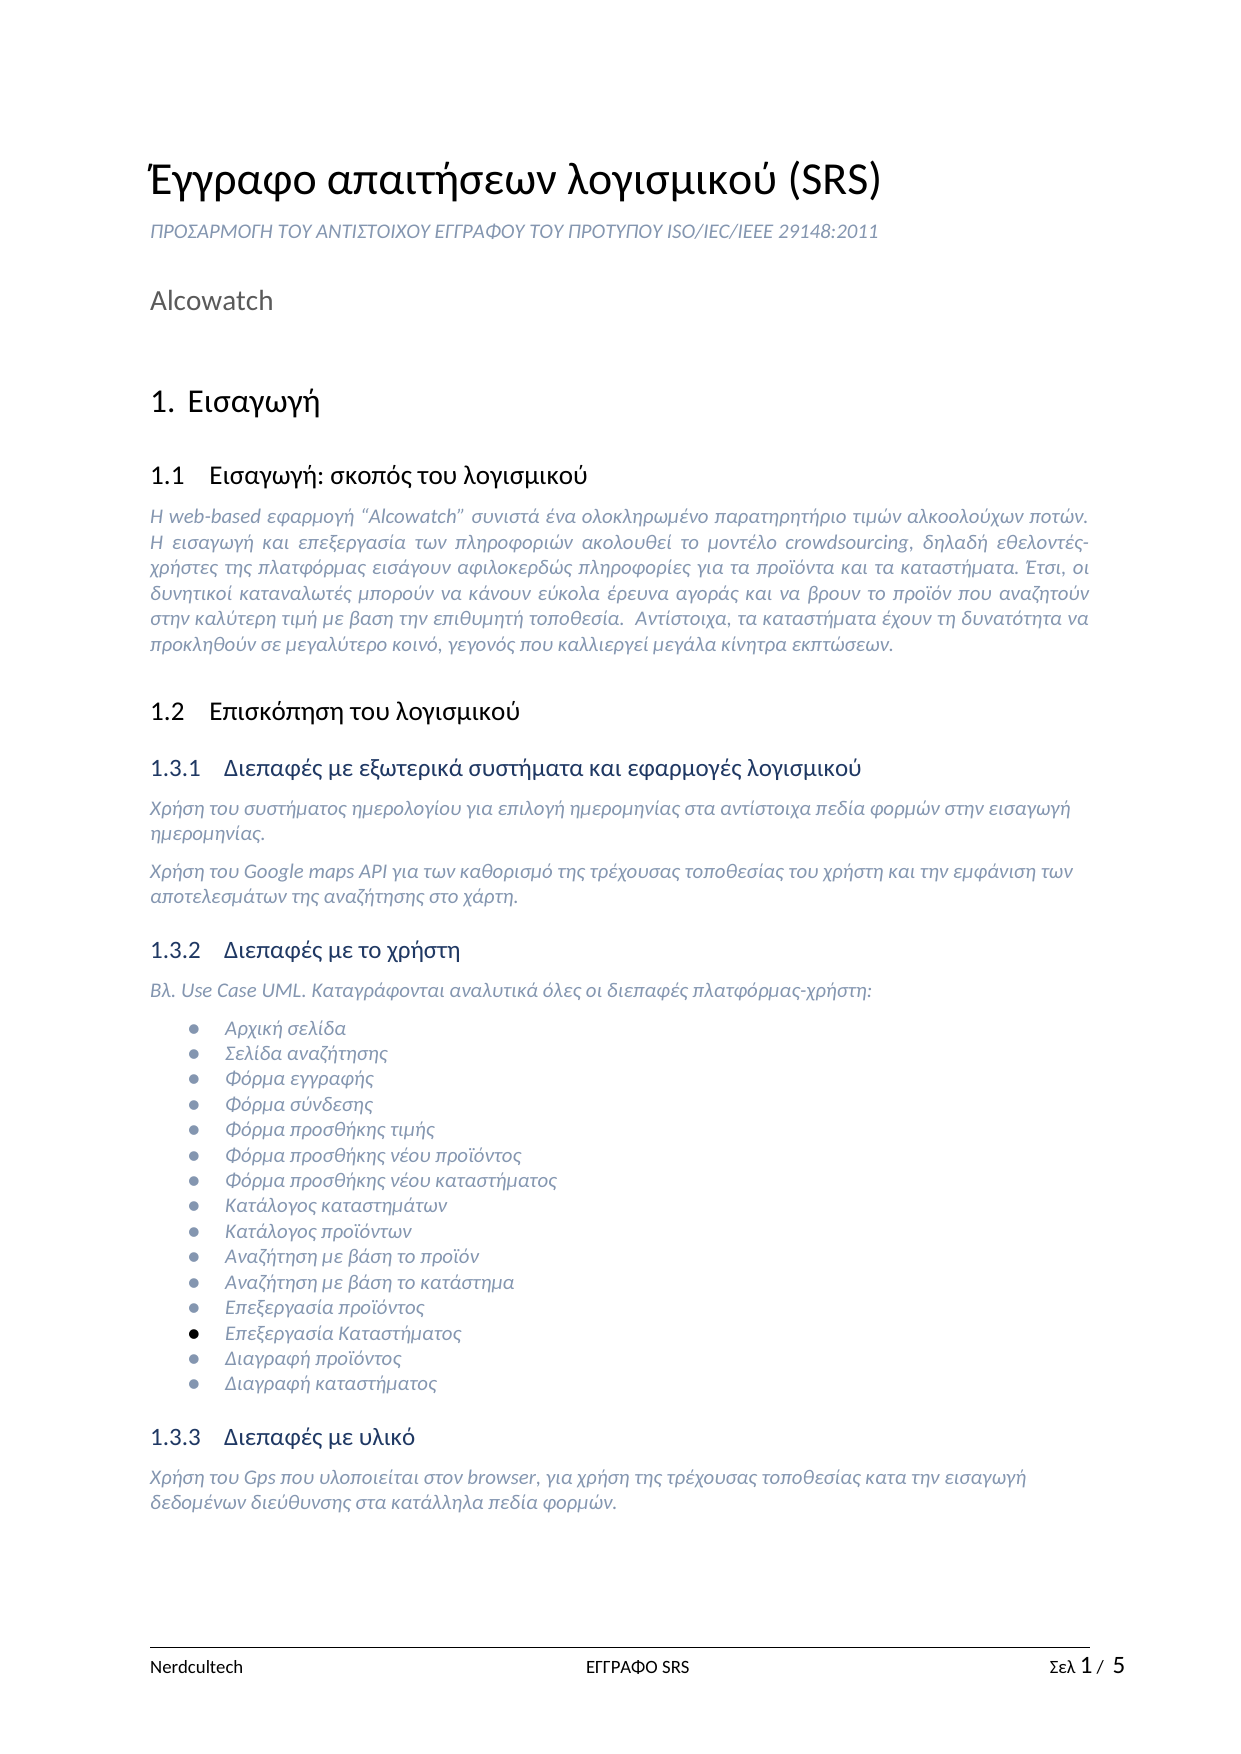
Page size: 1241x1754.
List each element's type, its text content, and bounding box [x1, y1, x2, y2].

list Φόρμα προσθήκης τιμής [187, 1116, 1090, 1142]
list Αναζήτηση με βάση το κατάστημα [187, 1269, 1090, 1294]
text Χρήση του συστήματος ημερολογίου για επιλογή ημερομηνίας στα αντίστοιχα πεδία φορμών στην εισαγωγή ημερομηνίας. [150, 795, 1090, 846]
text Η web-based εφαρμογή “Alcowatch” συνιστά ένα ολοκληρωμένο παρατηρητήριο τιμών αλκοολούχων ποτών. H εισαγωγή και επεξεργασία των πληροφοριών ακολουθεί το μοντέλο crowdsourcing, δηλαδή εθελοντές- χρήστες της πλατφόρμας εισάγουν αφιλοκερδώς πληροφορίες για τα προϊόντα και τα καταστήματα. Έτσι, οι δυνητικοί καταναλωτές μπορούν να κάνουν εύκολα έρευνα αγοράς και να βρουν το προϊόν που αναζητούν στην καλύτερη τιμή με βαση την επιθυμητή τοποθεσία. Αντίστοιχα, τα καταστήματα έχουν τη δυνατότητα να προκληθούν σε μεγαλύτερο κοινό, γεγονός που καλλιεργεί μεγάλα κίνητρα εκπτώσεων. [150, 504, 1090, 656]
list Σελίδα αναζήτησης [187, 1040, 1090, 1066]
subtitle Alcowatch [150, 282, 1090, 317]
subtitle Εισαγωγή [150, 380, 1090, 421]
list Αρχική σελίδα [187, 1015, 1090, 1040]
list Κατάλογος προϊόντων [187, 1218, 1090, 1243]
text ΠΡΟΣΑΡΜΟΓΗ ΤΟΥ ΑΝΤΙΣΤΟΙΧΟΥ ΕΓΓΡΑΦΟΥ ΤΟΥ ΠΡΟΤΥΠΟΥ ISO/IEC/IEEE 29148:2011 [150, 218, 1090, 244]
subtitle 1.3.1 Διεπαφές με εξωτερικά συστήματα και εφαρμογές λογισμικού [150, 752, 1090, 782]
list Φόρμα σύνδεσης [187, 1091, 1090, 1116]
list Φόρμα προσθήκης νέου καταστήματος [187, 1167, 1090, 1193]
subtitle 1.2 Επισκόπηση του λογισμικού [150, 694, 1090, 727]
list Διαγραφή προϊόντος [187, 1345, 1090, 1371]
text Χρήση του Gps που υλοποιείται στον browser, για χρήση της τρέχουσας τοποθεσίας κατα την εισαγωγή δεδομένων διεύθυνσης στα κατάλληλα πεδία φορμών. [150, 1464, 1090, 1515]
subtitle 1.3.3 Διεπαφές με υλικό [150, 1421, 1090, 1452]
text Χρήση του Google maps API για των καθορισμό της τρέχουσας τοποθεσίας του χρήστη και την εμφάνιση των αποτελεσμάτων της αναζήτησης στο χάρτη. [150, 858, 1090, 909]
title Έγγραφο απαιτήσεων λογισμικού (SRS) [150, 150, 1090, 206]
list Επεξεργασία Καταστήματος [187, 1320, 1090, 1345]
list Επεξεργασία προϊόντος [187, 1294, 1090, 1320]
list Διαγραφή καταστήματος [187, 1371, 1090, 1396]
list Αναζήτηση με βάση το προϊόν [187, 1243, 1090, 1269]
list Φόρμα προσθήκης νέου προϊόντος [187, 1142, 1090, 1167]
subtitle 1.3.2 Διεπαφές με το χρήστη [150, 934, 1090, 964]
text Βλ. Use Case UML. Καταγράφονται αναλυτικά όλες οι διεπαφές πλατφόρμας-χρήστη: [150, 977, 1090, 1002]
list Φόρμα εγγραφής [187, 1066, 1090, 1091]
list Κατάλογος καταστημάτων [187, 1193, 1090, 1218]
subtitle 1.1 Εισαγωγή: σκοπός του λογισμικού [150, 458, 1090, 491]
